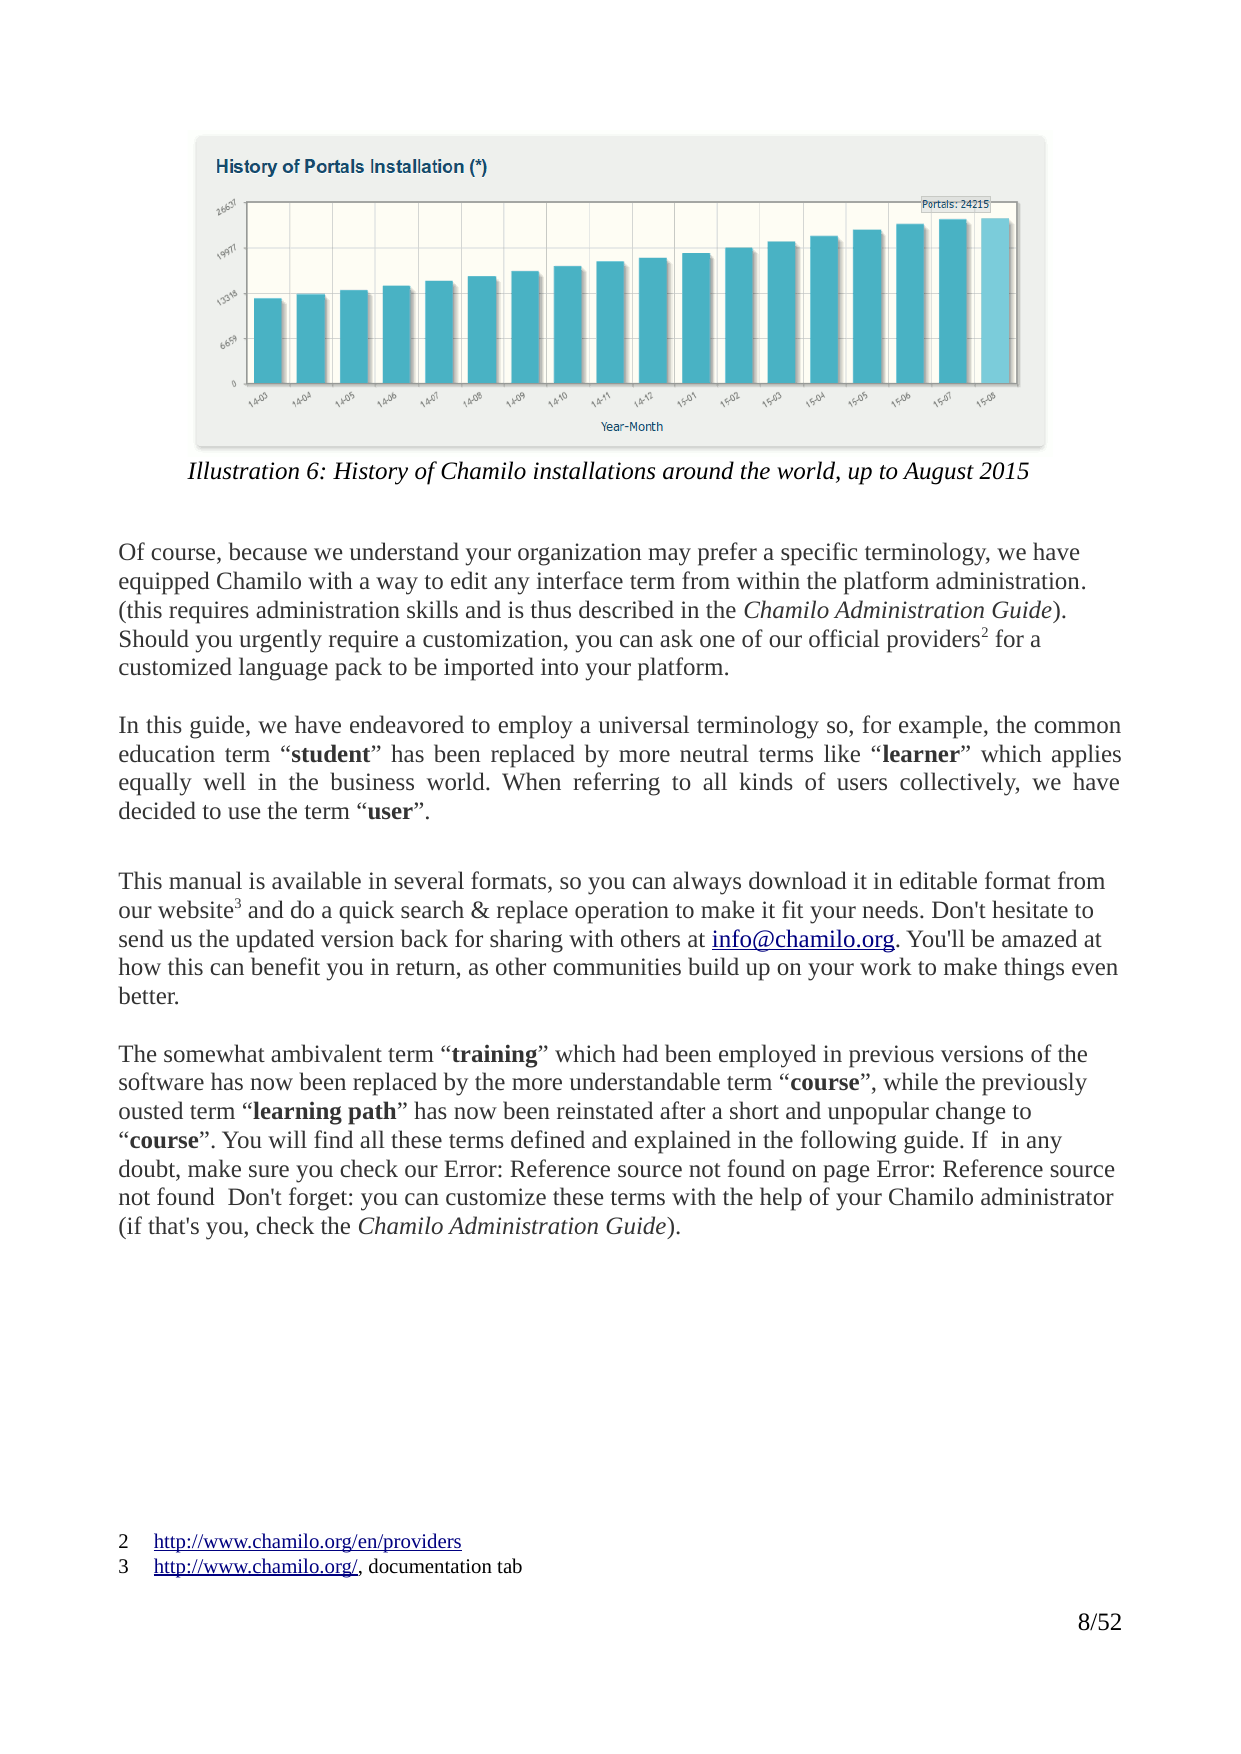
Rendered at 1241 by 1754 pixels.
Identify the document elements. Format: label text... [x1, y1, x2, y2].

text The somewhat ambivalent term “training” which had been employed in previous versions of the software has now been replaced by the more understandable term “course”, while the previously ousted term “learning path” has now been reinstated after a short and unpopular change to “course”. You will find all these terms defined and explained in the following guide. If in any doubt, make sure you check our Erreur : source de la référence non trouvée on page Erreur : source de la référence non trouvée Don't forget: you can customize these terms with the help of your Chamilo administrator (if that's you, check the Chamilo Administration Guide). [118, 1039, 1122, 1240]
text http://www.chamilo.org/en/providers [118, 1529, 1122, 1553]
text Of course, because we understand your organization may prefer a specific terminology, we have equipped Chamilo with a way to edit any interface term from within the platform administration. (this requires administration skills and is thus described in the Chamilo Administration Guide). Should you urgently require a customization, you can ask one of our official providers for a customized language pack to be imported into your platform. [118, 537, 1122, 681]
picture [187, 130, 1053, 457]
text This manual is available in several formats, so you can always download it in editable format from our website and do a quick search & replace operation to make it fit your needs. Don't hesitate to send us the updated version back for sharing with others at info@chamilo.org. You'll be amazed at how this can benefit you in return, as other communities build up on your work to make things even better. [118, 866, 1122, 1010]
text In this guide, we have endeavored to employ a universal terminology so, for example, the common education term “student” has been replaced by more neutral terms like “learner” which applies equally well in the business world. When referring to all kinds of users collectively, we have decided to use the term “user”. [118, 710, 1122, 825]
text Illustration 6: History of Chamilo installations around the world, up to August 2015 [187, 457, 1053, 485]
text http://www.chamilo.org/, documentation tab [118, 1553, 1122, 1578]
